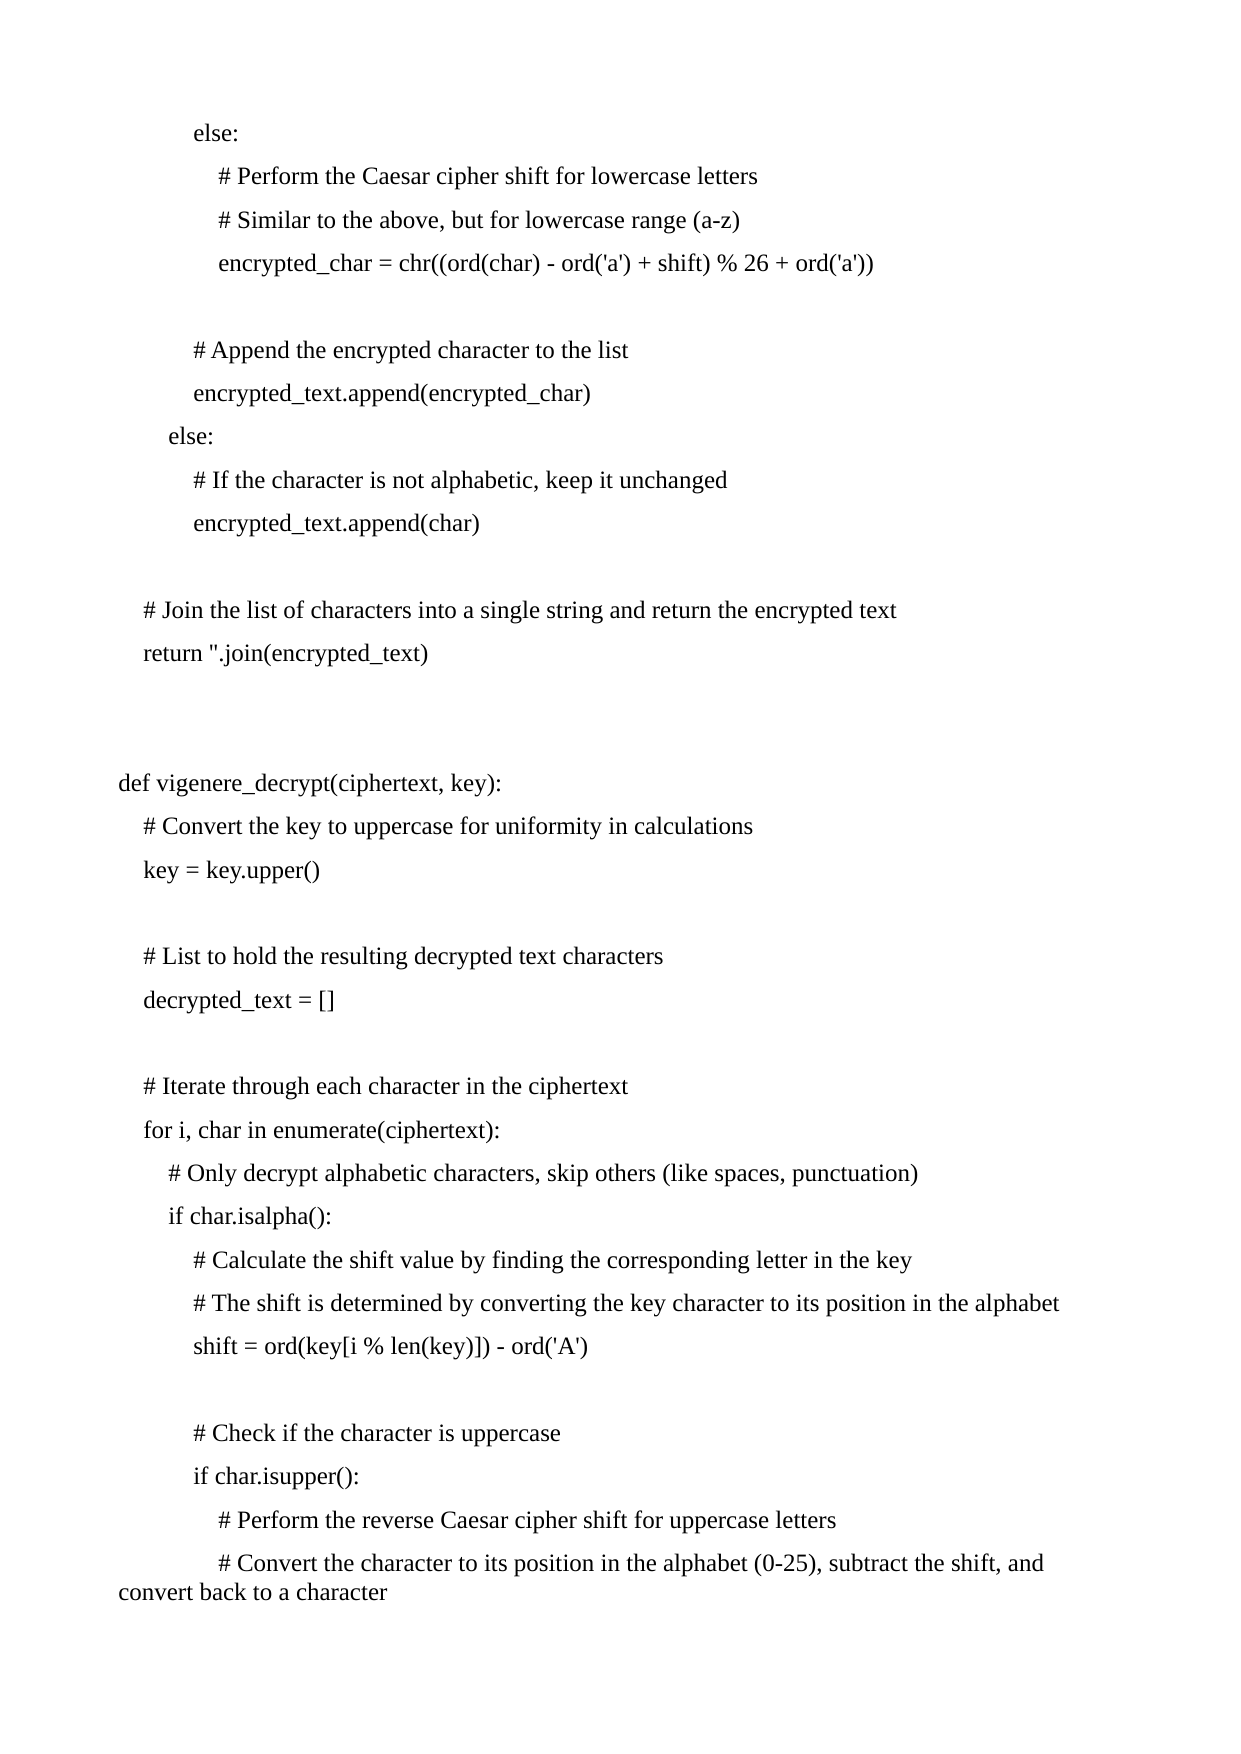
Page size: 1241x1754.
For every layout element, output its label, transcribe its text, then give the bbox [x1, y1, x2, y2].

text # Perform the Caesar cipher shift for lowercase letters [118, 161, 1122, 190]
text shift = ord(key[i % len(key)]) - ord('A') [118, 1331, 1122, 1360]
text # Append the encrypted character to the list [118, 335, 1122, 363]
text # Calculate the shift value by finding the corresponding letter in the key [118, 1245, 1122, 1273]
text def vigenere_decrypt(ciphertext, key): [118, 768, 1122, 797]
text encrypted_text.append(encrypted_char) [118, 378, 1122, 407]
text else: [118, 421, 1122, 450]
text key = key.upper() [118, 855, 1122, 883]
text # Only decrypt alphabetic characters, skip others (like spaces, punctuation) [118, 1158, 1122, 1187]
text else: [118, 118, 1122, 147]
text # If the character is not alphabetic, keep it unchanged [118, 465, 1122, 493]
text # Convert the character to its position in the alphabet (0-25), subtract the shift, and convert back to a character [118, 1548, 1122, 1606]
text # Iterate through each character in the ciphertext [118, 1071, 1122, 1100]
text encrypted_char = chr((ord(char) - ord('a') + shift) % 26 + ord('a')) [118, 248, 1122, 277]
text encrypted_text.append(char) [118, 508, 1122, 537]
text # Similar to the above, but for lowercase range (a-z) [118, 205, 1122, 233]
text # Join the list of characters into a single string and return the encrypted text [118, 595, 1122, 623]
text if char.isupper(): [118, 1461, 1122, 1490]
text for i, char in enumerate(ciphertext): [118, 1115, 1122, 1143]
text # The shift is determined by converting the key character to its position in the alphabet [118, 1288, 1122, 1317]
text if char.isalpha(): [118, 1201, 1122, 1230]
text # Perform the reverse Caesar cipher shift for uppercase letters [118, 1505, 1122, 1533]
text decrypted_text = [] [118, 985, 1122, 1013]
text return ''.join(encrypted_text) [118, 638, 1122, 667]
text # Convert the key to uppercase for uniformity in calculations [118, 811, 1122, 840]
text # Check if the character is uppercase [118, 1418, 1122, 1447]
text # List to hold the resulting decrypted text characters [118, 941, 1122, 970]
